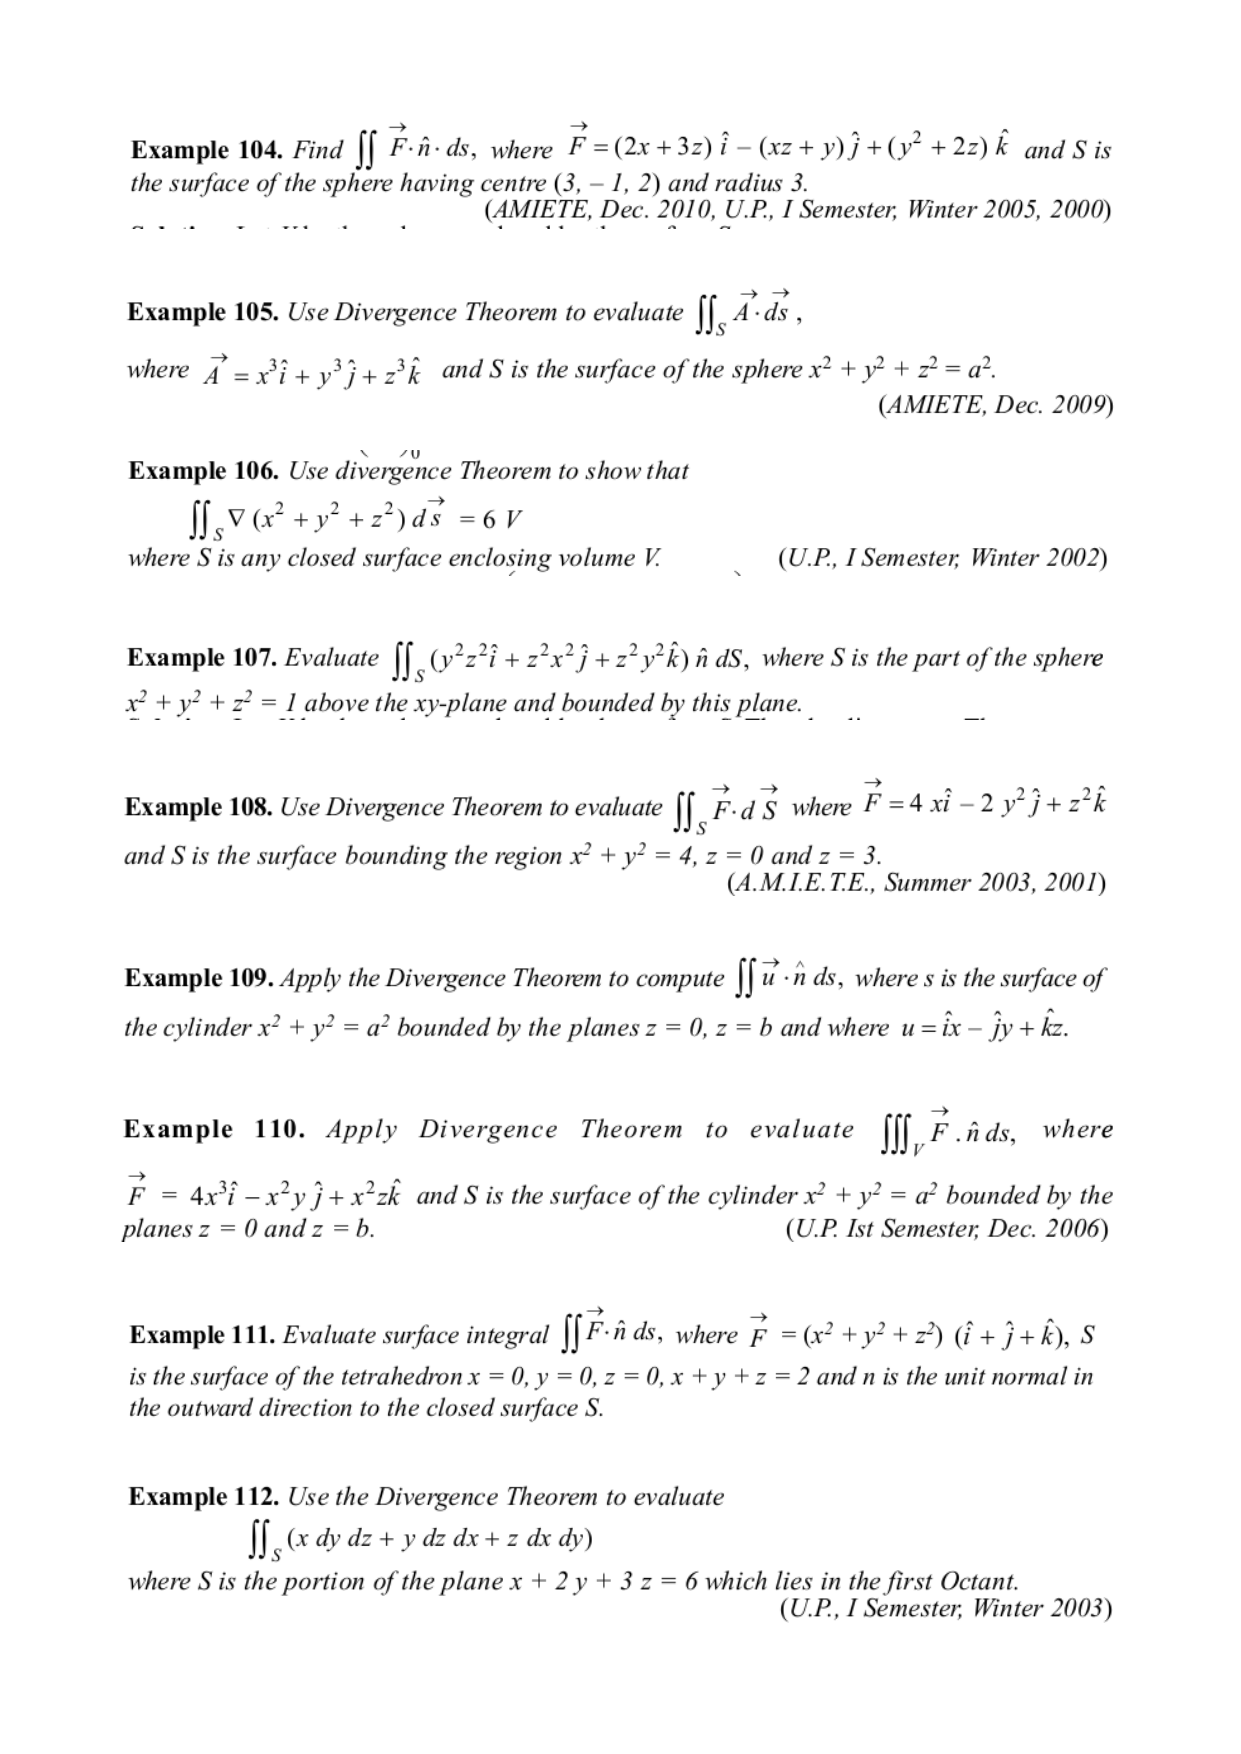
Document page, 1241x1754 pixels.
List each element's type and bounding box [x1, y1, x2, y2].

picture [118, 952, 1123, 1046]
picture [118, 777, 1123, 896]
picture [118, 450, 1123, 576]
picture [118, 1482, 1123, 1628]
picture [118, 633, 1123, 720]
picture [118, 1299, 1123, 1426]
picture [118, 286, 1123, 422]
picture [118, 1103, 1123, 1242]
picture [118, 118, 1123, 229]
